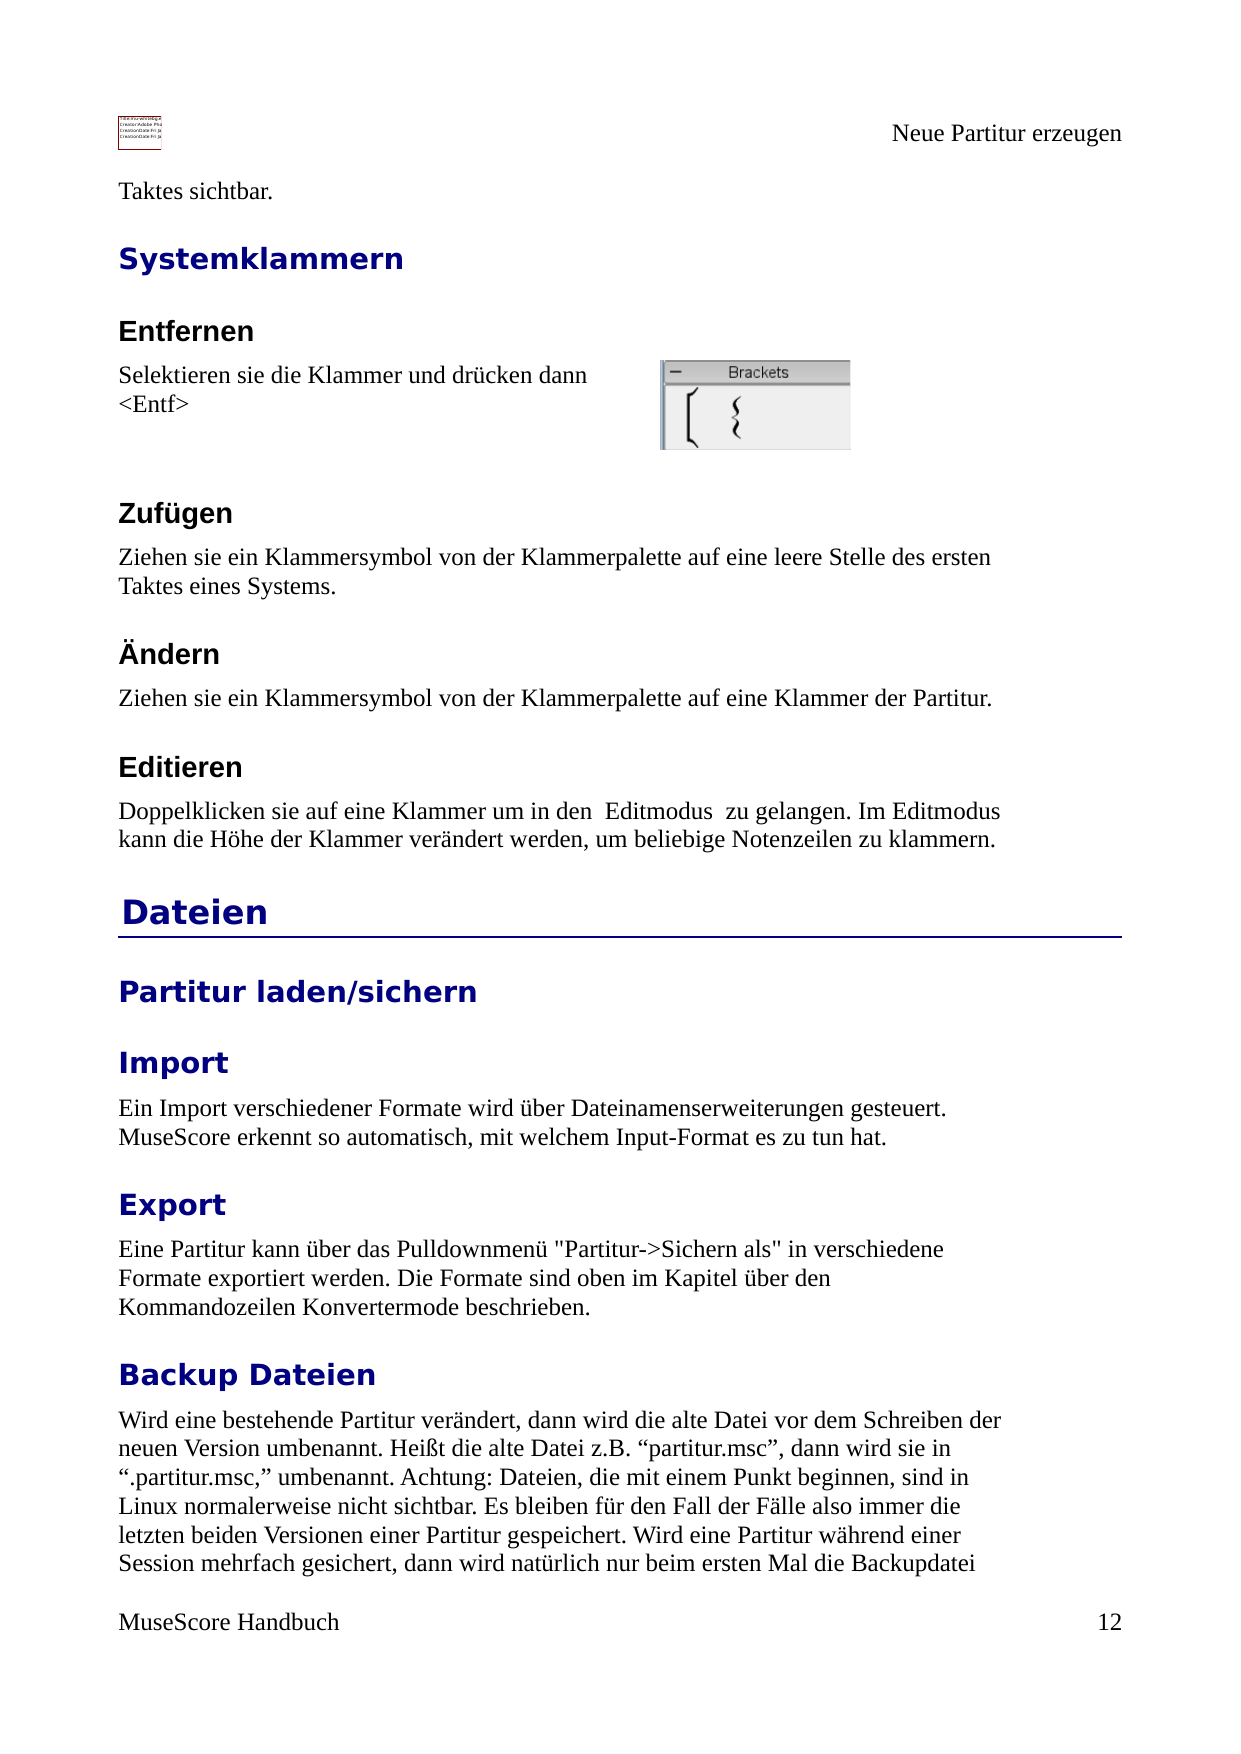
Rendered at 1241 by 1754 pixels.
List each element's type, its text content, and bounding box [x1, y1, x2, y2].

subtitle Backup Dateien [118, 1358, 1122, 1392]
text [851, 360, 1004, 418]
subtitle Editieren [118, 750, 1122, 783]
text Selektieren sie die Klammer und drücken dann <Entf> [118, 360, 648, 418]
subtitle Zufügen [118, 496, 1122, 530]
subtitle Dateien [118, 891, 1122, 936]
subtitle Entfernen [118, 314, 1122, 348]
text Ziehen sie ein Klammersymbol von der Klammerpalette auf eine leere Stelle des ersten Taktes eines Systems. [118, 542, 1004, 600]
text Ziehen sie ein Klammersymbol von der Klammerpalette auf eine Klammer der Partitur. [118, 683, 1004, 712]
subtitle Partitur laden/sichern [118, 975, 1122, 1009]
text Ein Import verschiedener Formate wird über Dateinamenserweiterungen gesteuert. MuseScore erkennt so automatisch, mit welchem Input-Format es zu tun hat. [118, 1093, 1004, 1151]
text Eine Partitur kann über das Pulldownmenü "Partitur->Sichern als" in verschiedene Formate exportiert werden. Die Formate sind oben im Kapitel über den Kommandozeilen Konvertermode beschrieben. [118, 1234, 1004, 1321]
subtitle Export [118, 1188, 1122, 1222]
text Taktes sichtbar. [118, 176, 1004, 205]
text Doppelklicken sie auf eine Klammer um in den Editmodus zu gelangen. Im Editmodus kann die Höhe der Klammer verändert werden, um beliebige Notenzeilen zu klammern. [118, 796, 1004, 853]
subtitle Import [118, 1047, 1122, 1081]
subtitle Systemklammern [118, 243, 1122, 277]
subtitle Ändern [118, 637, 1122, 671]
picture [648, 360, 851, 450]
text Wird eine bestehende Partitur verändert, dann wird die alte Datei vor dem Schreiben der neuen Version umbenannt. Heißt die alte Datei z.B. “partitur.msc”, dann wird sie in “.partitur.msc,” umbenannt. Achtung: Dateien, die mit einem Punkt beginnen, sind in Linux normalerweise nicht sichtbar. Es bleiben für den Fall der Fälle also immer die letzten beiden Versionen einer Partitur gespeichert. Wird eine Partitur während einer Session mehrfach gesichert, dann wird natürlich nur beim ersten Mal die Backupdatei [118, 1405, 1004, 1577]
